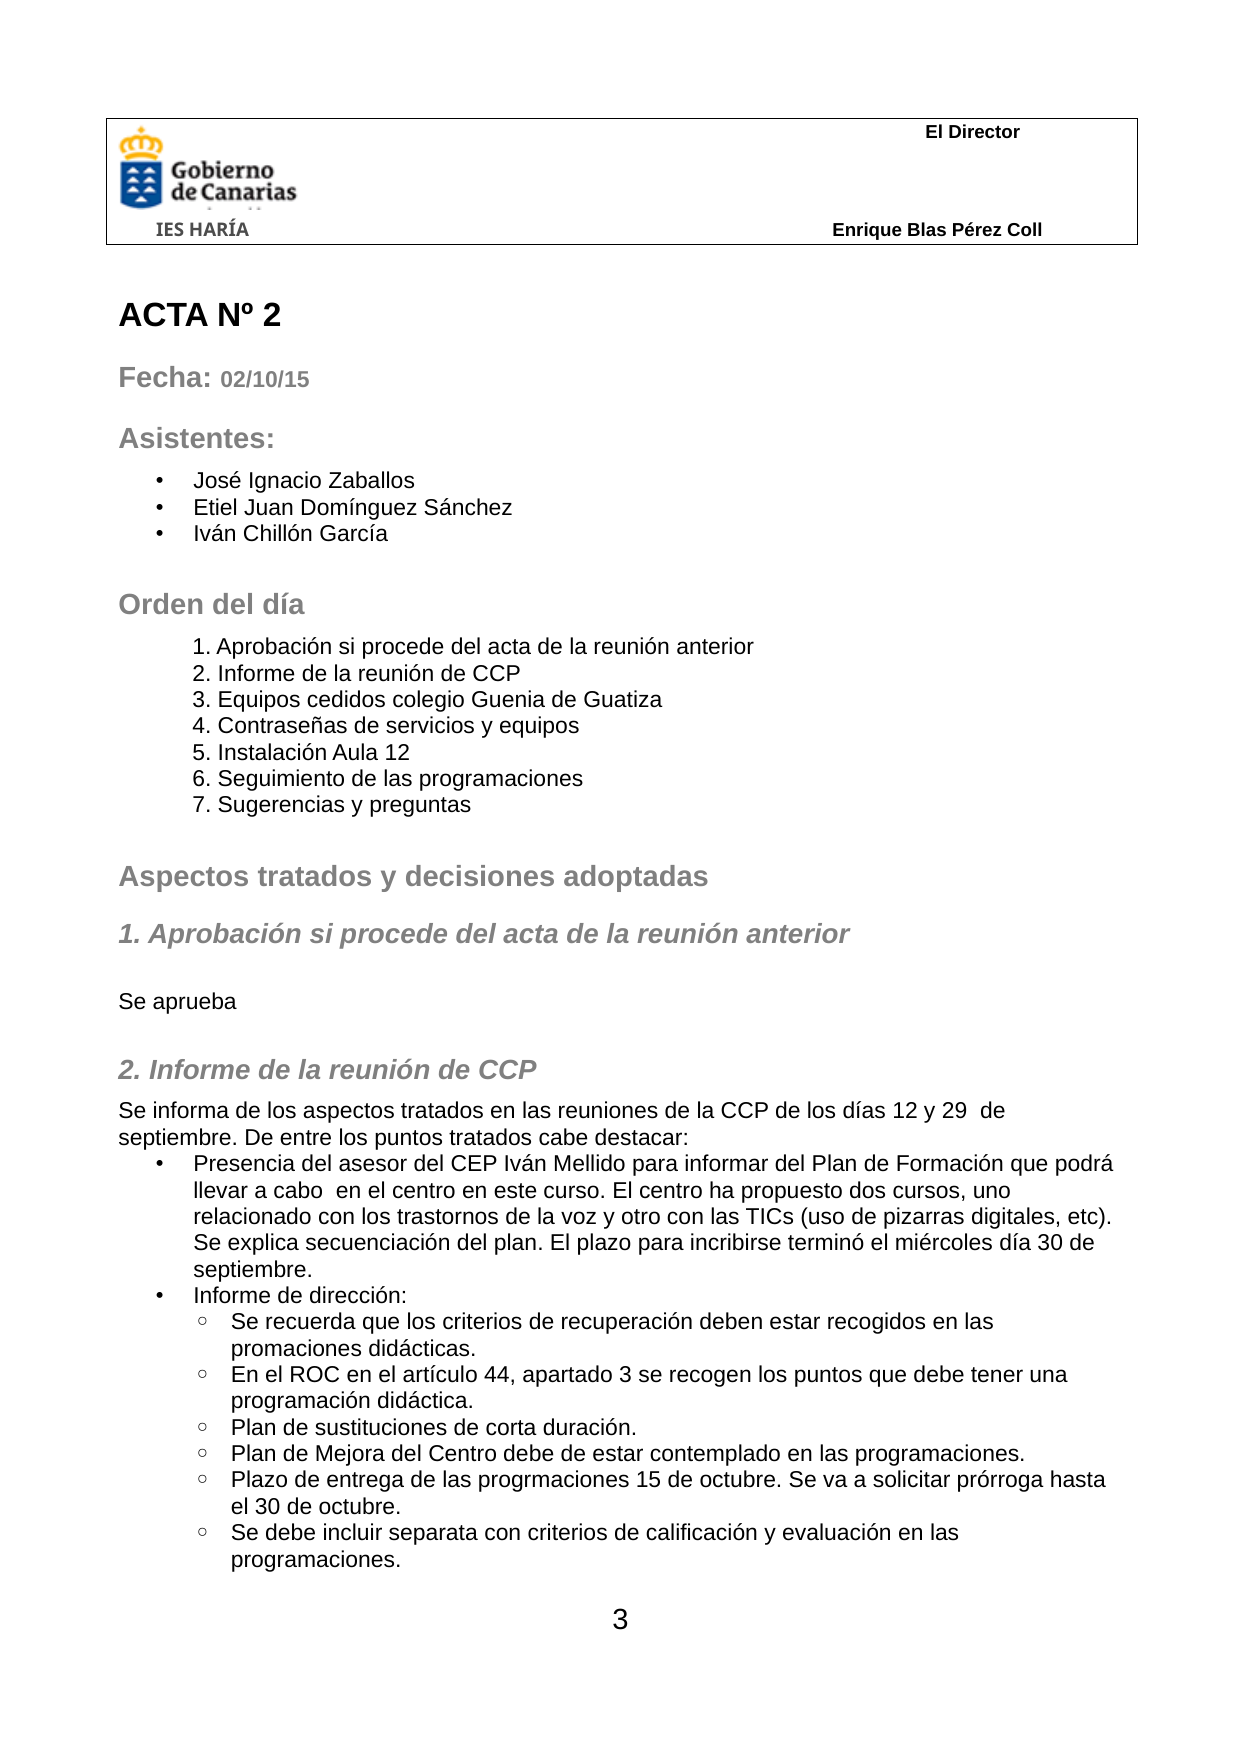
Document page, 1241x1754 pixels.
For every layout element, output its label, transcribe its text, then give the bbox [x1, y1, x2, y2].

subtitle Fecha: 02/10/15 [118, 361, 1122, 394]
text Se aprueba [118, 988, 1122, 1014]
text 3. Equipos cedidos colegio Guenia de Guatiza [192, 686, 1122, 712]
text Se informa de los aspectos tratados en las reuniones de la CCP de los días 12 y 29 de septiembre. De entre los puntos tratados cabe destacar: [118, 1097, 1122, 1150]
text 7. Sugerencias y preguntas [192, 791, 1122, 818]
subtitle 1. Aprobación si procede del acta de la reunión anterior [118, 917, 1122, 949]
list Etiel Juan Domínguez Sánchez [156, 493, 1122, 520]
text 5. Instalación Aula 12 [192, 739, 1122, 765]
list Plan de Mejora del Centro debe de estar contemplado en las programaciones. [193, 1440, 1122, 1466]
list José Ignacio Zaballos [156, 467, 1122, 493]
list En el ROC en el artículo 44, apartado 3 se recogen los puntos que debe tener una programación didáctica. [193, 1361, 1122, 1414]
text 4. Contraseñas de servicios y equipos [192, 712, 1122, 739]
text 6. Seguimiento de las programaciones [192, 765, 1122, 791]
text 2. Informe de la reunión de CCP [192, 659, 1122, 686]
subtitle Aspectos tratados y decisiones adoptadas [118, 859, 1122, 892]
list Se recuerda que los criterios de recuperación deben estar recogidos en las promaciones didácticas. [193, 1308, 1122, 1361]
list Plan de sustituciones de corta duración. [193, 1414, 1122, 1440]
picture [115, 123, 300, 210]
list Se debe incluir separata con criterios de calificación y evaluación en las programaciones. [193, 1519, 1122, 1572]
subtitle 2. Informe de la reunión de CCP [118, 1053, 1122, 1085]
list Presencia del asesor del CEP Iván Mellido para informar del Plan de Formación que podrá llevar a cabo en el centro en este curso. El centro ha propuesto dos cursos, uno relacionado con los trastornos de la voz y otro con las TICs (uso de pizarras digitales, etc). Se explica secuenciación del plan. El plazo para incribirse terminó el miércoles día 30 de septiembre. [156, 1150, 1122, 1282]
subtitle ACTA Nº 2 [118, 295, 1122, 333]
text 1. Aprobación si procede del acta de la reunión anterior [192, 633, 1122, 659]
list Informe de dirección: [156, 1282, 1122, 1308]
subtitle Orden del día [118, 587, 1122, 621]
subtitle Asistentes: [118, 421, 1122, 455]
list Plazo de entrega de las progrmaciones 15 de octubre. Se va a solicitar prórroga hasta el 30 de octubre. [193, 1466, 1122, 1519]
list Iván Chillón García [156, 520, 1122, 546]
